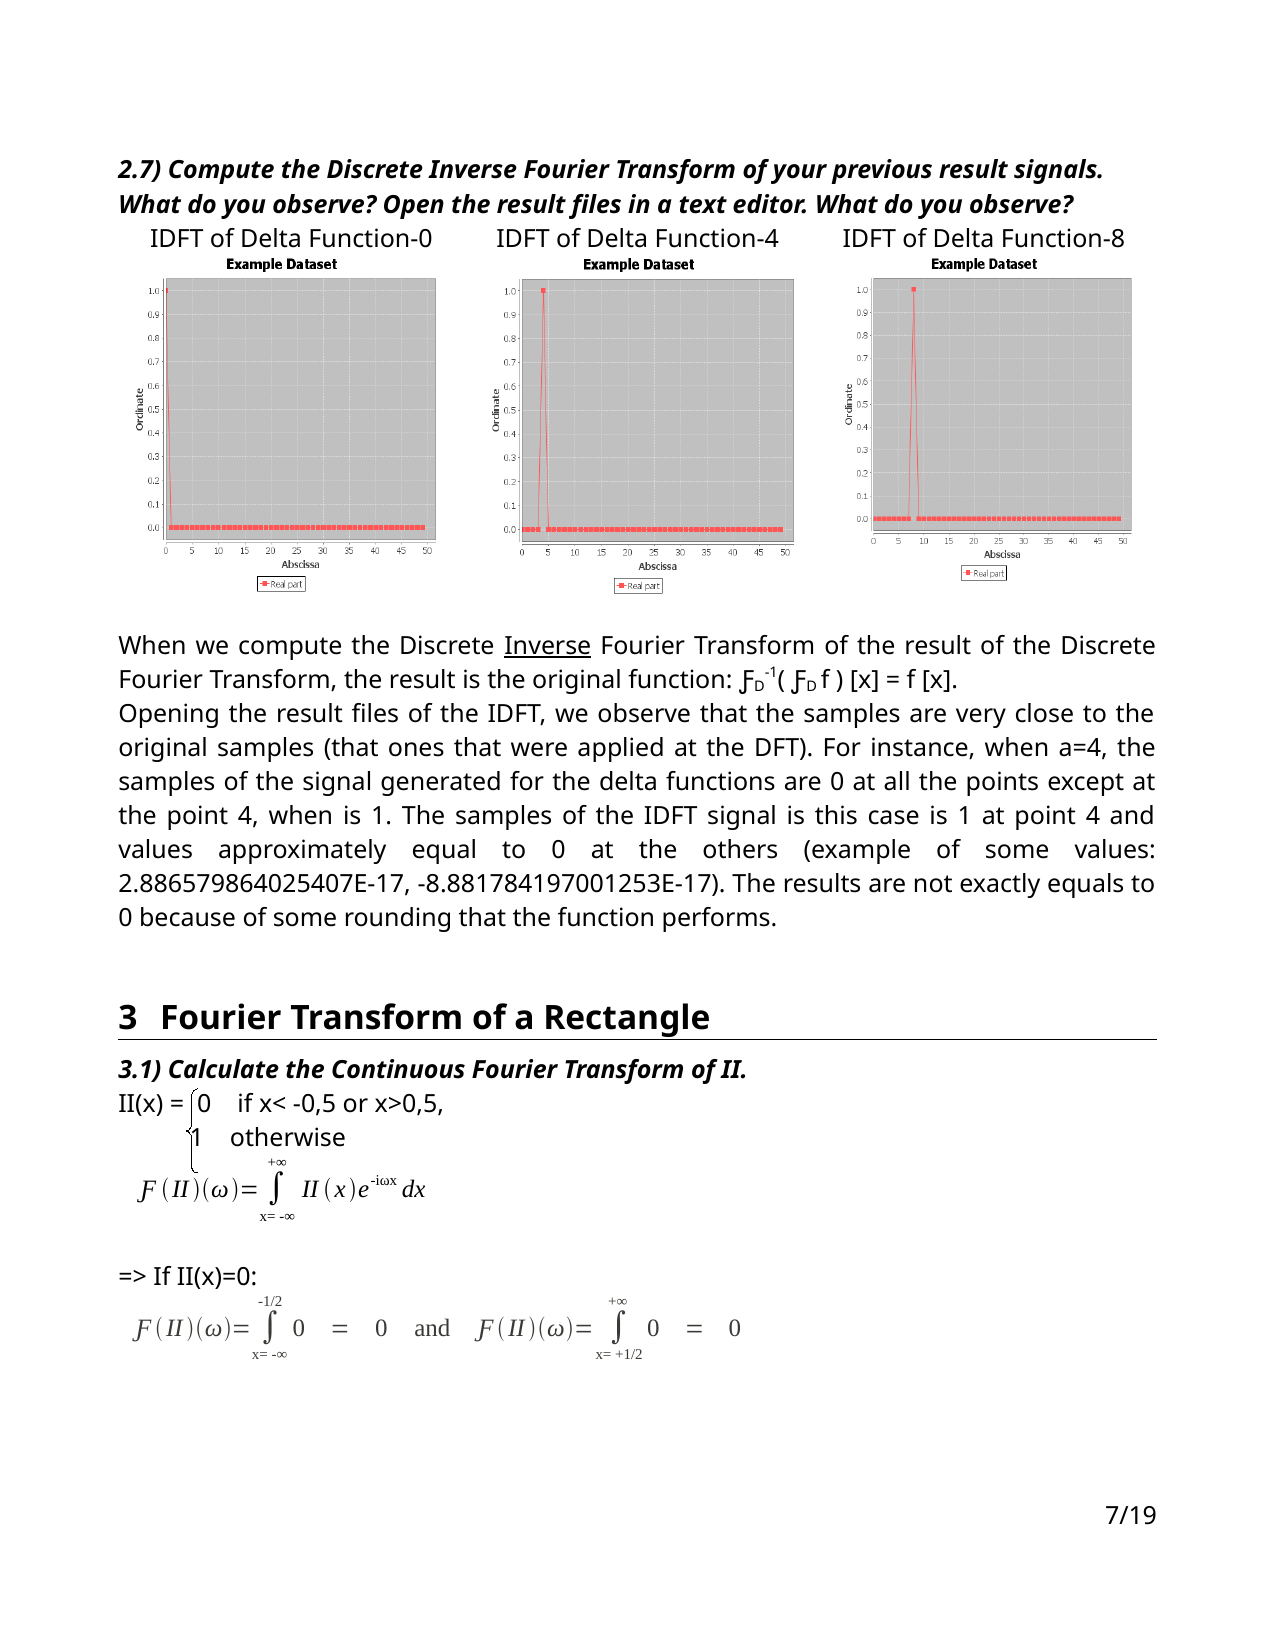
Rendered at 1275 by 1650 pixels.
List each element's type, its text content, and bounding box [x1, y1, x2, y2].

table_header IDFT of Delta Function-4 [464, 220, 811, 593]
text Opening the result files of the IDFT, we observe that the samples are very close to the original samples (that ones that were applied at the DFT). For instance, when a=4, the samples of the signal generated for the delta functions are 0 at all the points except at the point 4, when is 1. The samples of the IDFT signal is this case is 1 at point 4 and values approximately equal to 0 at the others (example of some values: 2.886579864025407E-17, -8.881784197001253E-17). The results are not exactly equals to 0 because of some rounding that the function performs. [118, 696, 1157, 934]
text 1 otherwise [118, 1120, 1157, 1154]
text => If II(x)=0: [118, 1258, 1157, 1292]
text II(x) = 0 if x< -0,5 or x>0,5, [118, 1086, 1157, 1120]
picture [475, 254, 800, 594]
picture [119, 254, 443, 592]
picture [829, 254, 1138, 581]
table_header IDFT of Delta Function-0 [118, 220, 464, 628]
text 2.7) Compute the Discrete Inverse Fourier Transform of your previous result signals. What do you observe? Open the result files in a text editor. What do you observe? [118, 152, 1157, 220]
text When we compute the Discrete Inverse Fourier Transform of the result of the Discrete Fourier Transform, the result is the original function: ƑD-1( ƑD f ) [x] = f [x]. [118, 628, 1157, 696]
table_header [464, 594, 811, 628]
table_header IDFT of Delta Function-8 [811, 220, 1157, 628]
subtitle Fourier Transform of a Rectangle [118, 993, 1157, 1039]
text 3.1) Calculate the Continuous Fourier Transform of II. [118, 1052, 1157, 1086]
